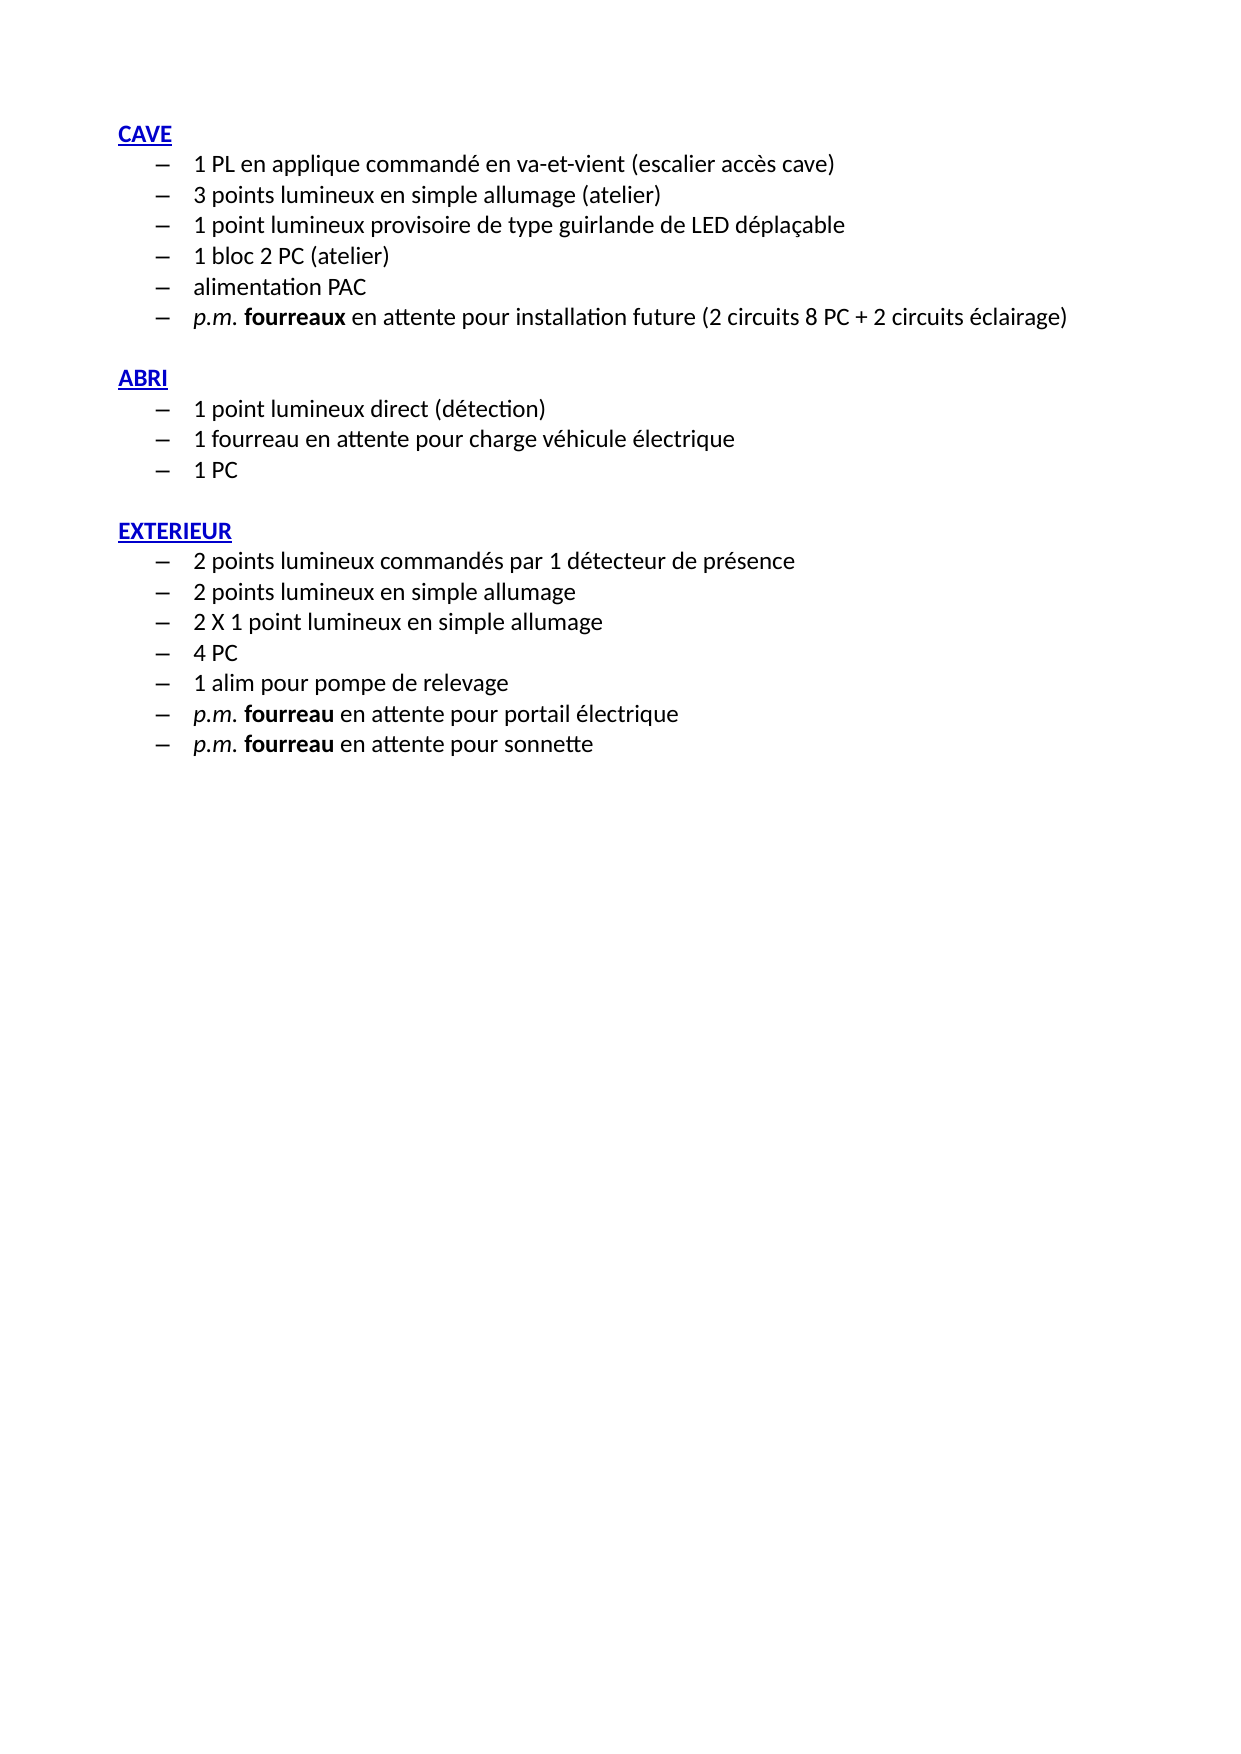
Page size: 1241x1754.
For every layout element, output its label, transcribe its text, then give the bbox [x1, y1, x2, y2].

list 1 PC [156, 454, 1122, 484]
list 3 points lumineux en simple allumage (atelier) [156, 179, 1122, 210]
list 1 fourreau en attente pour charge véhicule électrique [156, 423, 1122, 454]
list 1 alim pour pompe de relevage [156, 667, 1122, 698]
list p.m. fourreau en attente pour sonnette [156, 728, 1122, 759]
list 2 points lumineux commandés par 1 détecteur de présence [156, 545, 1122, 576]
list 1 point lumineux provisoire de type guirlande de LED déplaçable [156, 210, 1122, 240]
list 1 PL en applique commandé en va-et-vient (escalier accès cave) [156, 149, 1122, 179]
text CAVE [118, 118, 1122, 149]
list 2 points lumineux en simple allumage [156, 576, 1122, 606]
list 1 point lumineux direct (détection) [156, 393, 1122, 423]
text EXTERIEUR [118, 515, 1122, 545]
list alimentation PAC [156, 271, 1122, 301]
list p.m. fourreaux en attente pour installation future (2 circuits 8 PC + 2 circuits éclairage) [156, 301, 1122, 332]
list p.m. fourreau en attente pour portail électrique [156, 698, 1122, 728]
list 4 PC [156, 637, 1122, 667]
text ABRI [118, 362, 1122, 393]
list 1 bloc 2 PC (atelier) [156, 240, 1122, 271]
list 2 X 1 point lumineux en simple allumage [156, 606, 1122, 637]
